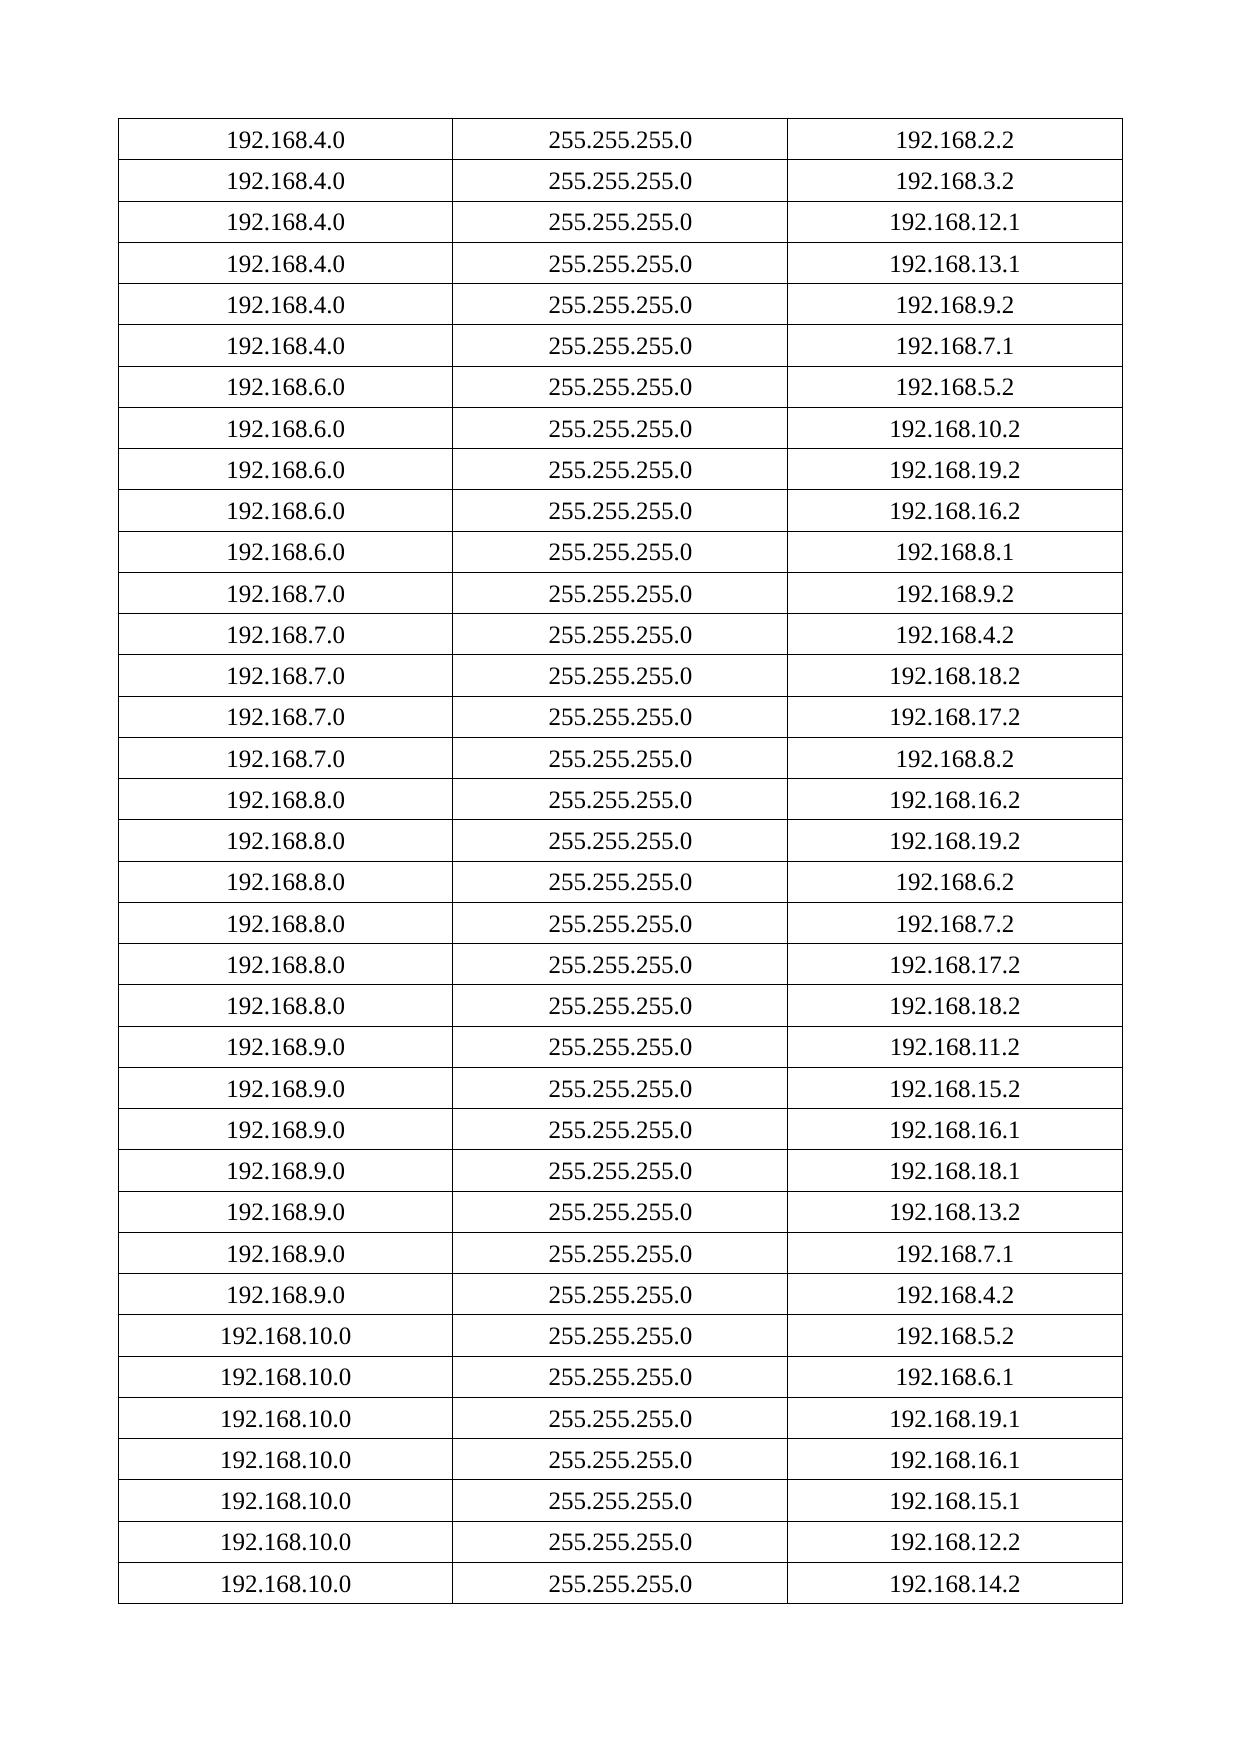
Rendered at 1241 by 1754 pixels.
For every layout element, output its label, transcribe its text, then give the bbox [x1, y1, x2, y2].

table_cell 192.168.13.1 [788, 243, 1122, 283]
table_cell 192.168.7.1 [788, 325, 1122, 366]
table_cell 192.168.5.2 [788, 367, 1122, 407]
table_cell 192.168.8.0 [119, 862, 452, 902]
table_cell 255.255.255.0 [453, 1027, 787, 1067]
table_cell 192.168.7.1 [788, 1233, 1122, 1273]
table_cell 192.168.16.2 [788, 490, 1122, 531]
table_cell 192.168.10.0 [119, 1439, 452, 1479]
table_cell 255.255.255.0 [453, 243, 787, 283]
table_cell 192.168.16.1 [788, 1439, 1122, 1479]
table_cell 192.168.6.0 [119, 367, 452, 407]
table_cell 192.168.9.0 [119, 1109, 452, 1149]
table_cell 192.168.15.1 [788, 1480, 1122, 1521]
table_cell 255.255.255.0 [453, 325, 787, 366]
table_cell 255.255.255.0 [453, 490, 787, 531]
table_cell 192.168.9.0 [119, 1233, 452, 1273]
table_cell 255.255.255.0 [453, 119, 787, 159]
table_cell 255.255.255.0 [453, 779, 787, 819]
table_cell 192.168.9.0 [119, 1068, 452, 1108]
table_cell 192.168.16.1 [788, 1109, 1122, 1149]
table_cell 255.255.255.0 [453, 449, 787, 489]
table_cell 192.168.17.2 [788, 697, 1122, 737]
table_cell 192.168.9.0 [119, 1274, 452, 1314]
table_cell 192.168.13.2 [788, 1192, 1122, 1232]
table_cell 255.255.255.0 [453, 1150, 787, 1191]
table_cell 192.168.9.2 [788, 573, 1122, 613]
table_cell 192.168.8.1 [788, 532, 1122, 572]
table_cell 192.168.6.0 [119, 449, 452, 489]
table_cell 192.168.17.2 [788, 944, 1122, 984]
table_cell 192.168.18.2 [788, 655, 1122, 696]
table_cell 192.168.10.0 [119, 1357, 452, 1397]
table_cell 255.255.255.0 [453, 573, 787, 613]
table_cell 192.168.7.0 [119, 614, 452, 654]
table_cell 192.168.19.2 [788, 820, 1122, 861]
table_cell 192.168.6.0 [119, 490, 452, 531]
table_cell 192.168.4.0 [119, 160, 452, 201]
table_cell 255.255.255.0 [453, 655, 787, 696]
table_cell 192.168.8.0 [119, 820, 452, 861]
table_cell 192.168.9.0 [119, 1192, 452, 1232]
table_cell 255.255.255.0 [453, 367, 787, 407]
table_cell 192.168.10.0 [119, 1522, 452, 1562]
table_cell 192.168.4.0 [119, 325, 452, 366]
table_cell 192.168.6.1 [788, 1357, 1122, 1397]
table_cell 192.168.10.0 [119, 1398, 452, 1438]
table_cell 255.255.255.0 [453, 820, 787, 861]
table_cell 192.168.7.0 [119, 697, 452, 737]
table_cell 255.255.255.0 [453, 1398, 787, 1438]
table_cell 255.255.255.0 [453, 1480, 787, 1521]
table_cell 192.168.7.0 [119, 655, 452, 696]
table_cell 192.168.6.0 [119, 408, 452, 448]
table_cell 192.168.18.1 [788, 1150, 1122, 1191]
table_cell 192.168.3.2 [788, 160, 1122, 201]
table_cell 255.255.255.0 [453, 903, 787, 943]
table_cell 255.255.255.0 [453, 697, 787, 737]
table_cell 192.168.10.0 [119, 1480, 452, 1521]
table_cell 192.168.4.0 [119, 243, 452, 283]
table_cell 255.255.255.0 [453, 1109, 787, 1149]
table_cell 192.168.4.0 [119, 284, 452, 324]
table_cell 255.255.255.0 [453, 738, 787, 778]
table_cell 192.168.8.0 [119, 903, 452, 943]
table_cell 192.168.11.2 [788, 1027, 1122, 1067]
table_cell 255.255.255.0 [453, 1522, 787, 1562]
table_cell 192.168.2.2 [788, 119, 1122, 159]
table_cell 192.168.4.2 [788, 1274, 1122, 1314]
table_cell 255.255.255.0 [453, 1439, 787, 1479]
table_cell 192.168.15.2 [788, 1068, 1122, 1108]
table_cell 255.255.255.0 [453, 1233, 787, 1273]
table_cell 255.255.255.0 [453, 532, 787, 572]
table_cell 255.255.255.0 [453, 1274, 787, 1314]
table_cell 255.255.255.0 [453, 944, 787, 984]
table_cell 255.255.255.0 [453, 862, 787, 902]
table_cell 192.168.10.0 [119, 1563, 452, 1603]
table_cell 192.168.19.2 [788, 449, 1122, 489]
table_cell 255.255.255.0 [453, 284, 787, 324]
table_cell 192.168.9.0 [119, 1150, 452, 1191]
table_cell 192.168.5.2 [788, 1315, 1122, 1356]
table_cell 255.255.255.0 [453, 1192, 787, 1232]
table_cell 192.168.10.2 [788, 408, 1122, 448]
table_cell 192.168.8.0 [119, 779, 452, 819]
table_cell 255.255.255.0 [453, 985, 787, 1026]
table_cell 255.255.255.0 [453, 408, 787, 448]
table_cell 255.255.255.0 [453, 160, 787, 201]
table_cell 192.168.12.2 [788, 1522, 1122, 1562]
table_cell 255.255.255.0 [453, 1357, 787, 1397]
table_cell 192.168.16.2 [788, 779, 1122, 819]
table_cell 192.168.10.0 [119, 1315, 452, 1356]
table_cell 192.168.4.0 [119, 202, 452, 242]
table_cell 192.168.7.2 [788, 903, 1122, 943]
table_cell 255.255.255.0 [453, 1315, 787, 1356]
table_cell 192.168.14.2 [788, 1563, 1122, 1603]
table_cell 192.168.4.0 [119, 119, 452, 159]
table_cell 192.168.6.2 [788, 862, 1122, 902]
table_cell 255.255.255.0 [453, 1563, 787, 1603]
table_cell 255.255.255.0 [453, 202, 787, 242]
table_cell 192.168.7.0 [119, 573, 452, 613]
table_cell 192.168.7.0 [119, 738, 452, 778]
table_cell 192.168.6.0 [119, 532, 452, 572]
table_cell 192.168.9.0 [119, 1027, 452, 1067]
table_cell 192.168.8.2 [788, 738, 1122, 778]
table_cell 255.255.255.0 [453, 1068, 787, 1108]
table_cell 192.168.18.2 [788, 985, 1122, 1026]
table_cell 255.255.255.0 [453, 614, 787, 654]
table_cell 192.168.8.0 [119, 985, 452, 1026]
table_cell 192.168.8.0 [119, 944, 452, 984]
table_cell 192.168.4.2 [788, 614, 1122, 654]
table_cell 192.168.12.1 [788, 202, 1122, 242]
table_cell 192.168.19.1 [788, 1398, 1122, 1438]
table_cell 192.168.9.2 [788, 284, 1122, 324]
